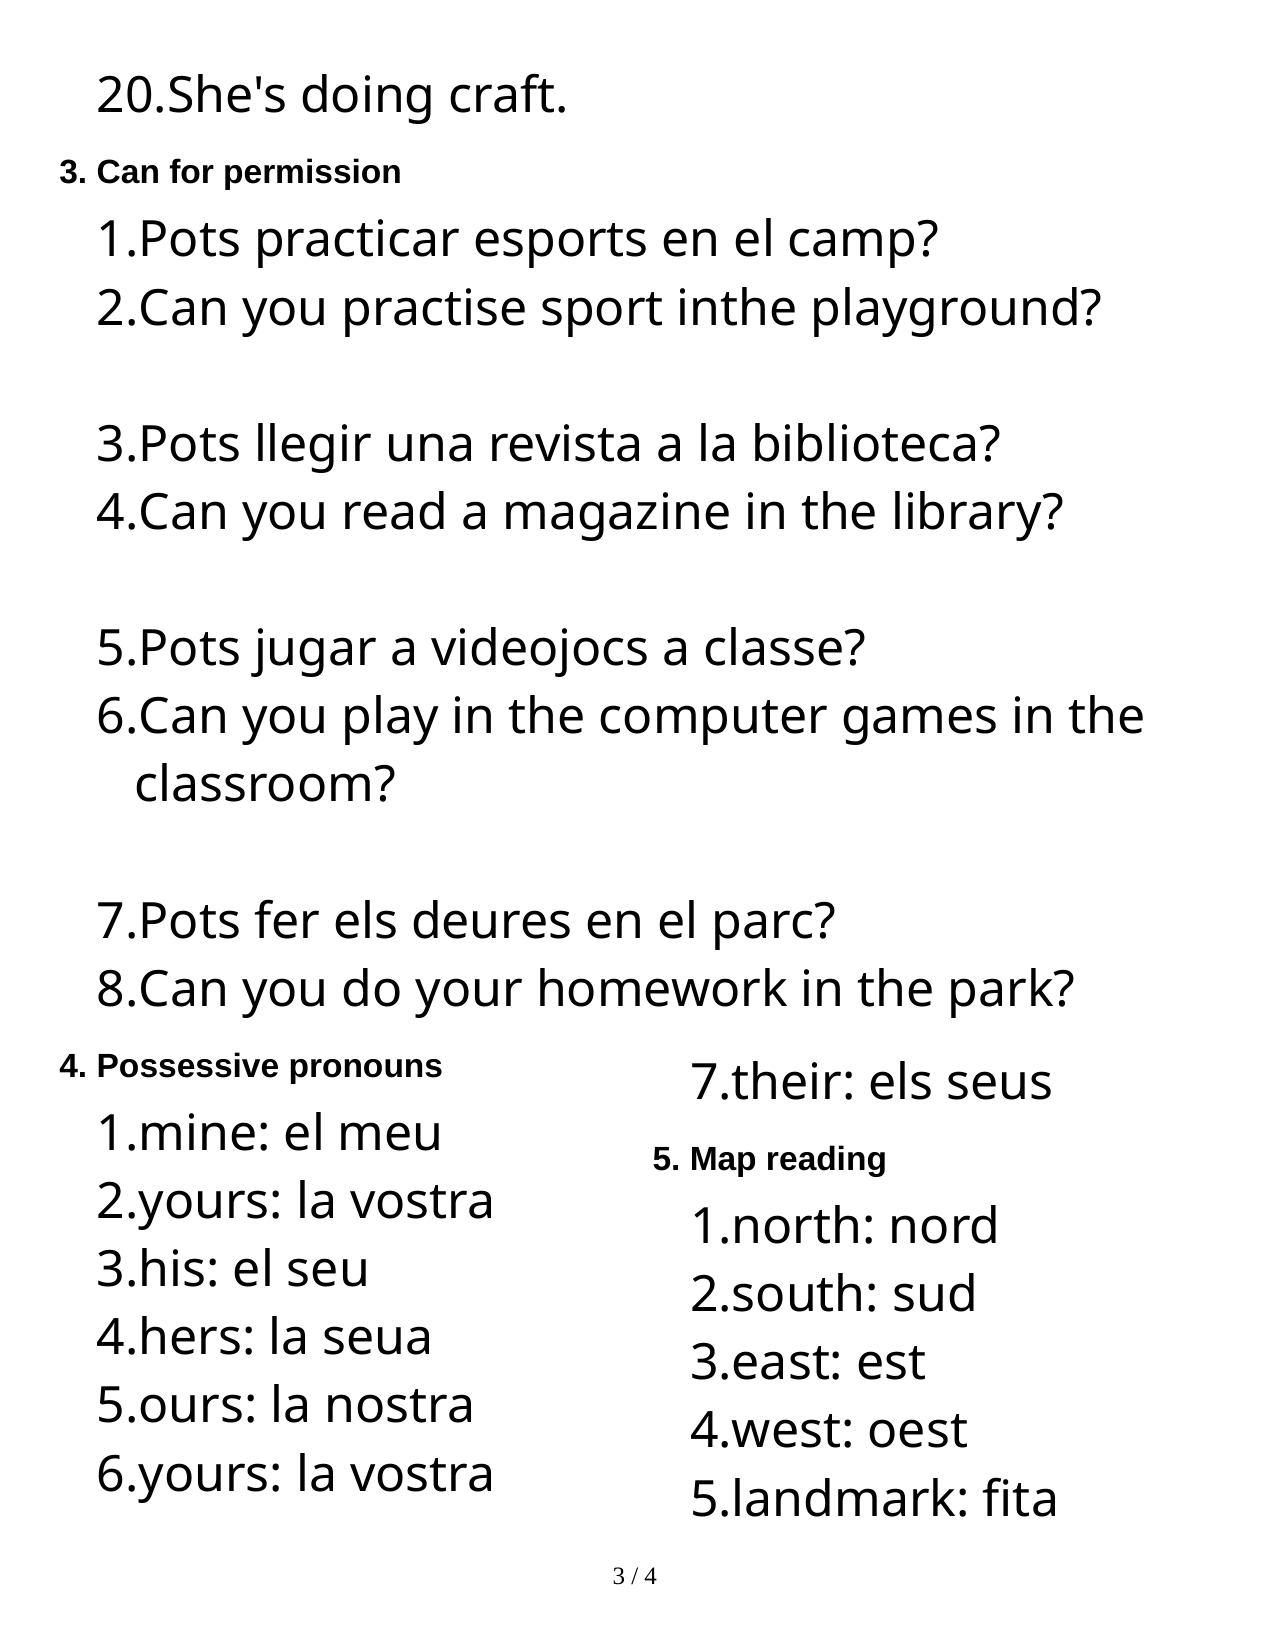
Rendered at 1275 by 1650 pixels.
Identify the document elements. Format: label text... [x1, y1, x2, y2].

list north: nord [690, 1190, 1216, 1258]
subtitle 3. Can for permission [59, 152, 1216, 191]
list Can you read a magazine in the library? [97, 476, 1216, 544]
list yours: la vostra [97, 1165, 623, 1233]
list south: sud [690, 1258, 1216, 1326]
list mine: el meu [97, 1097, 623, 1165]
list east: est [690, 1326, 1216, 1394]
list She's doing craft. [97, 59, 1216, 127]
list Pots fer els deures en el parc? [97, 884, 1216, 953]
list west: oest [690, 1394, 1216, 1463]
list yours: la vostra [97, 1438, 623, 1506]
list Pots llegir una revista a la biblioteca? [97, 408, 1216, 476]
list Can you do your homework in the park? [97, 953, 1216, 1021]
list his: el seu [97, 1233, 623, 1301]
subtitle 4. Possessive pronouns [59, 1046, 623, 1084]
list Can you practise sport inthe playground? [97, 271, 1216, 339]
list their: els seus [690, 1046, 1216, 1114]
list Can you play in the computer games in the classroom? [97, 680, 1216, 816]
list Pots practicar esports en el camp? [97, 203, 1216, 271]
list Pots jugar a videojocs a classe? [97, 612, 1216, 680]
list landmark: fita [690, 1463, 1216, 1531]
subtitle 5. Map reading [652, 1139, 1216, 1178]
list ours: la nostra [97, 1369, 623, 1438]
list hers: la seua [97, 1301, 623, 1369]
